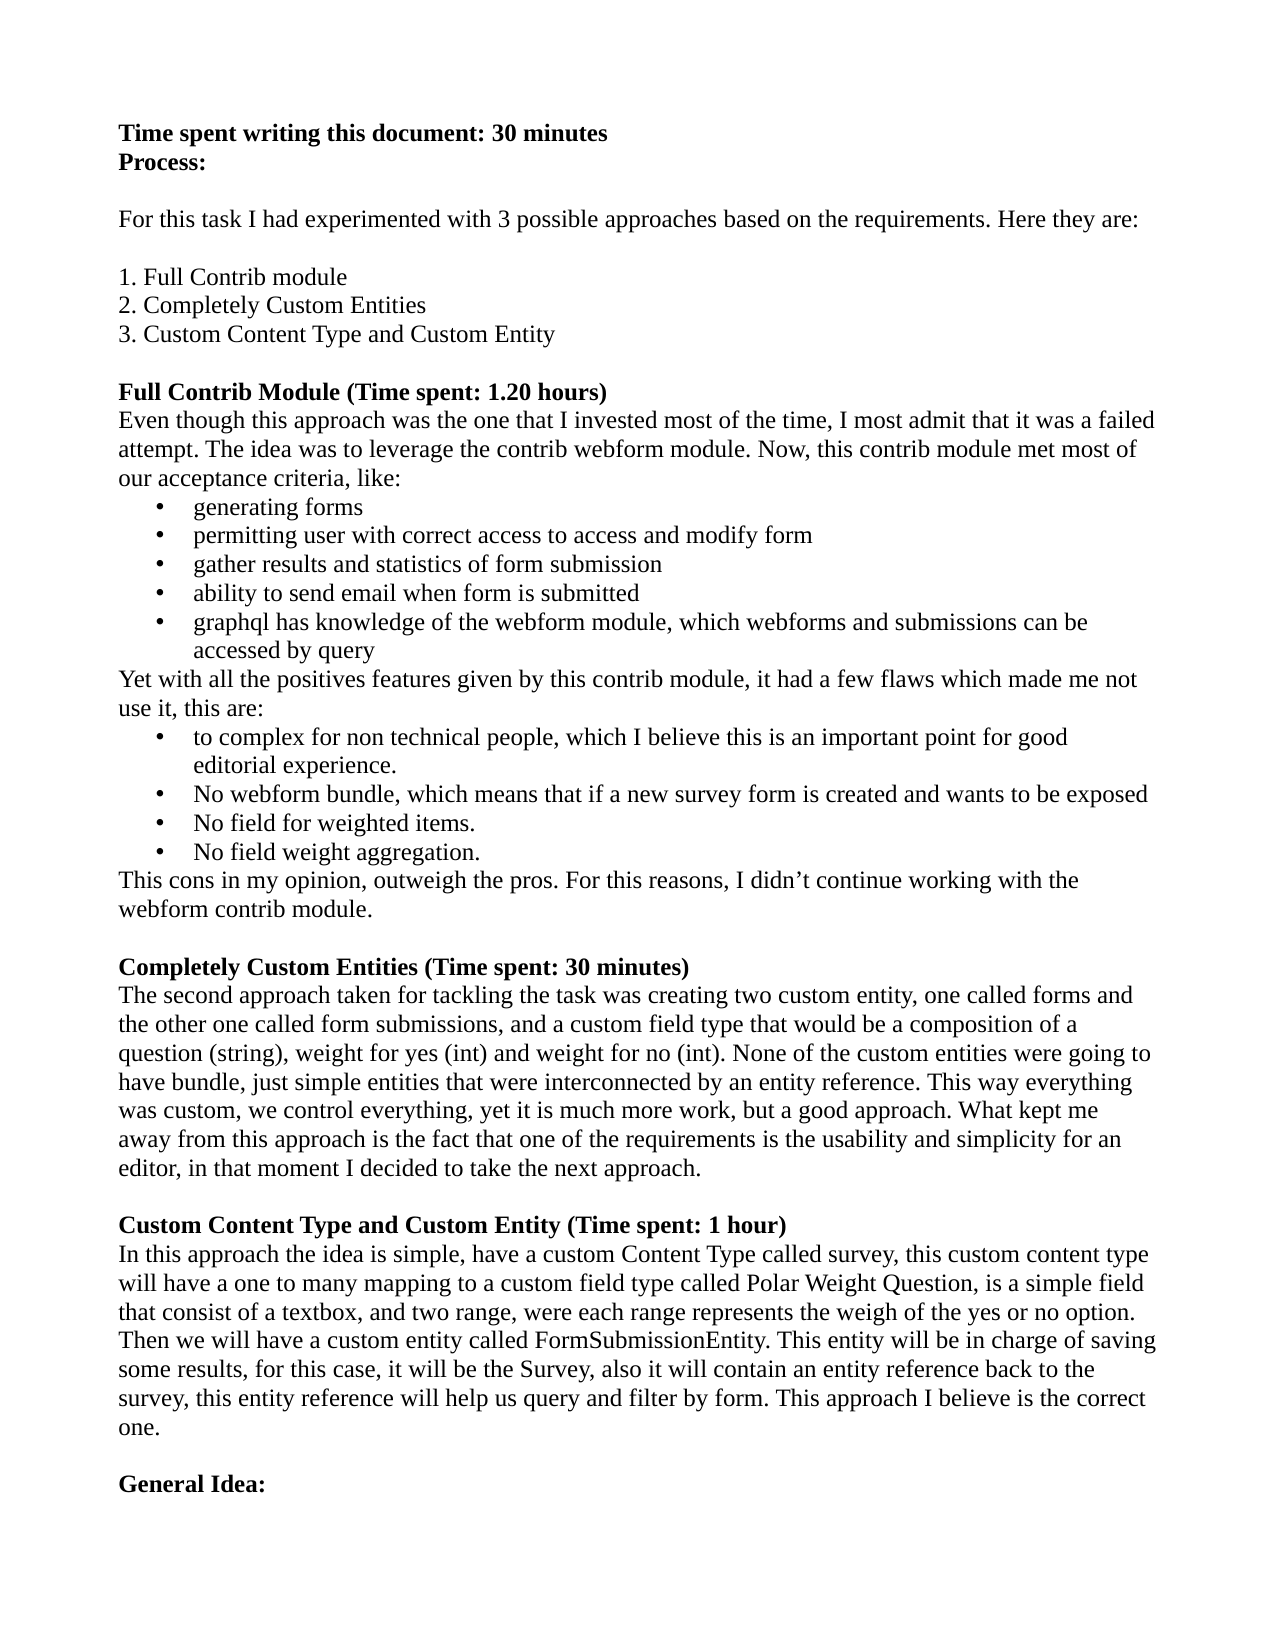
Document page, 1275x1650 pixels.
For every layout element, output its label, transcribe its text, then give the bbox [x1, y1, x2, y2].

text The second approach taken for tackling the task was creating two custom entity, one called forms and the other one called form submissions, and a custom field type that would be a composition of a question (string), weight for yes (int) and weight for no (int). None of the custom entities were going to have bundle, just simple entities that were interconnected by an entity reference. This way everything was custom, we control everything, yet it is much more work, but a good approach. What kept me away from this approach is the fact that one of the requirements is the usability and simplicity for an editor, in that moment I decided to take the next approach. [118, 981, 1157, 1182]
text For this task I had experimented with 3 possible approaches based on the requirements. Here they are: [118, 204, 1157, 233]
text Process: [118, 147, 1157, 176]
list No field for weighted items. [156, 808, 1157, 837]
text Even though this approach was the one that I invested most of the time, I most admit that it was a failed attempt. The idea was to leverage the contrib webform module. Now, this contrib module met most of our acceptance criteria, like: [118, 406, 1157, 492]
text Time spent writing this document: 30 minutes [118, 118, 1157, 147]
list generating forms [156, 492, 1157, 521]
text Completely Custom Entities (Time spent: 30 minutes) [118, 952, 1157, 981]
list ability to send email when form is submitted [156, 578, 1157, 607]
text 3. Custom Content Type and Custom Entity [118, 319, 1157, 348]
text This cons in my opinion, outweigh the pros. For this reasons, I didn’t continue working with the webform contrib module. [118, 866, 1157, 923]
list graphql has knowledge of the webform module, which webforms and submissions can be accessed by query [156, 607, 1157, 664]
text Full Contrib Module (Time spent: 1.20 hours) [118, 377, 1157, 406]
list No field weight aggregation. [156, 837, 1157, 866]
text 2. Completely Custom Entities [118, 291, 1157, 319]
text 1. Full Contrib module [118, 262, 1157, 291]
text In this approach the idea is simple, have a custom Content Type called survey, this custom content type will have a one to many mapping to a custom field type called Polar Weight Question, is a simple field that consist of a textbox, and two range, were each range represents the weigh of the yes or no option. Then we will have a custom entity called FormSubmissionEntity. This entity will be in charge of saving some results, for this case, it will be the Survey, also it will contain an entity reference back to the survey, this entity reference will help us query and filter by form. This approach I believe is the correct one. [118, 1239, 1157, 1441]
list permitting user with correct access to access and modify form [156, 521, 1157, 549]
list No webform bundle, which means that if a new survey form is created and wants to be exposed [156, 779, 1157, 808]
text Custom Content Type and Custom Entity (Time spent: 1 hour) [118, 1211, 1157, 1239]
list gather results and statistics of form submission [156, 549, 1157, 578]
text Yet with all the positives features given by this contrib module, it had a few flaws which made me not use it, this are: [118, 664, 1157, 722]
text General Idea: [118, 1469, 1157, 1498]
list to complex for non technical people, which I believe this is an important point for good editorial experience. [156, 722, 1157, 779]
